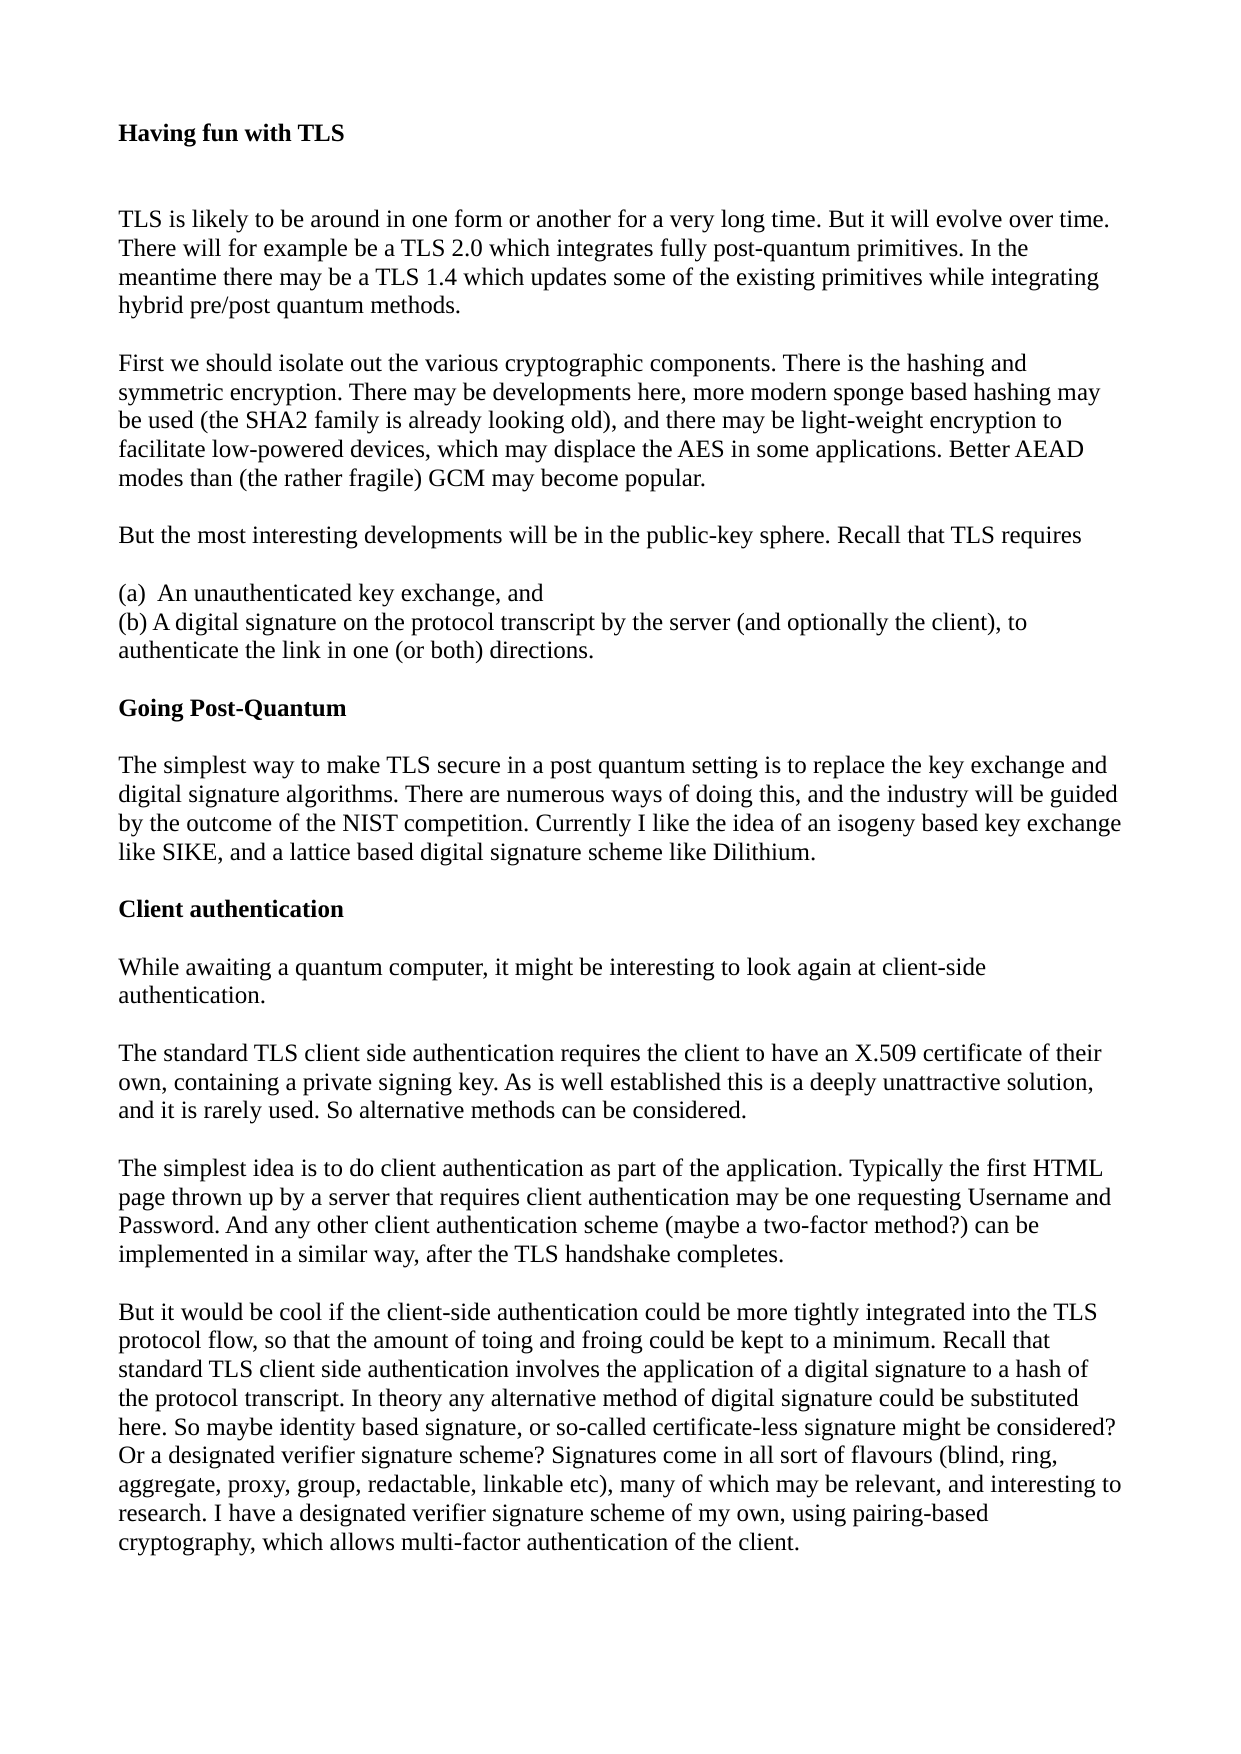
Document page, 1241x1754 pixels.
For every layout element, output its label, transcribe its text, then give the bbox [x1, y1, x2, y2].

text While awaiting a quantum computer, it might be interesting to look again at client-side authentication. [118, 952, 1122, 1009]
text But it would be cool if the client-side authentication could be more tightly integrated into the TLS protocol flow, so that the amount of toing and froing could be kept to a minimum. Recall that standard TLS client side authentication involves the application of a digital signature to a hash of the protocol transcript. In theory any alternative method of digital signature could be substituted here. So maybe identity based signature, or so-called certificate-less signature might be considered? Or a designated verifier signature scheme? Signatures come in all sort of flavours (blind, ring, aggregate, proxy, group, redactable, linkable etc), many of which may be relevant, and interesting to research. I have a designated verifier signature scheme of my own, using pairing-based cryptography, which allows multi-factor authentication of the client. [118, 1297, 1122, 1556]
text (b) A digital signature on the protocol transcript by the server (and optionally the client), to authenticate the link in one (or both) directions. [118, 607, 1122, 664]
text First we should isolate out the various cryptographic components. There is the hashing and symmetric encryption. There may be developments here, more modern sponge based hashing may be used (the SHA2 family is already looking old), and there may be light-weight encryption to facilitate low-powered devices, which may displace the AES in some applications. Better AEAD modes than (the rather fragile) GCM may become popular. [118, 348, 1122, 492]
text TLS is likely to be around in one form or another for a very long time. But it will evolve over time. There will for example be a TLS 2.0 which integrates fully post-quantum primitives. In the meantime there may be a TLS 1.4 which updates some of the existing primitives while integrating hybrid pre/post quantum methods. [118, 204, 1122, 319]
text Having fun with TLS [118, 118, 1122, 147]
text The standard TLS client side authentication requires the client to have an X.509 certificate of their own, containing a private signing key. As is well established this is a deeply unattractive solution, and it is rarely used. So alternative methods can be considered. [118, 1038, 1122, 1124]
text Going Post-Quantum [118, 693, 1122, 722]
text The simplest idea is to do client authentication as part of the application. Typically the first HTML page thrown up by a server that requires client authentication may be one requesting Username and Password. And any other client authentication scheme (maybe a two-factor method?) can be implemented in a similar way, after the TLS handshake completes. [118, 1153, 1122, 1268]
text (a) An unauthenticated key exchange, and [118, 578, 1122, 607]
text Client authentication [118, 894, 1122, 923]
text But the most interesting developments will be in the public-key sphere. Recall that TLS requires [118, 521, 1122, 549]
text The simplest way to make TLS secure in a post quantum setting is to replace the key exchange and digital signature algorithms. There are numerous ways of doing this, and the industry will be guided by the outcome of the NIST competition. Currently I like the idea of an isogeny based key exchange like SIKE, and a lattice based digital signature scheme like Dilithium. [118, 751, 1122, 866]
